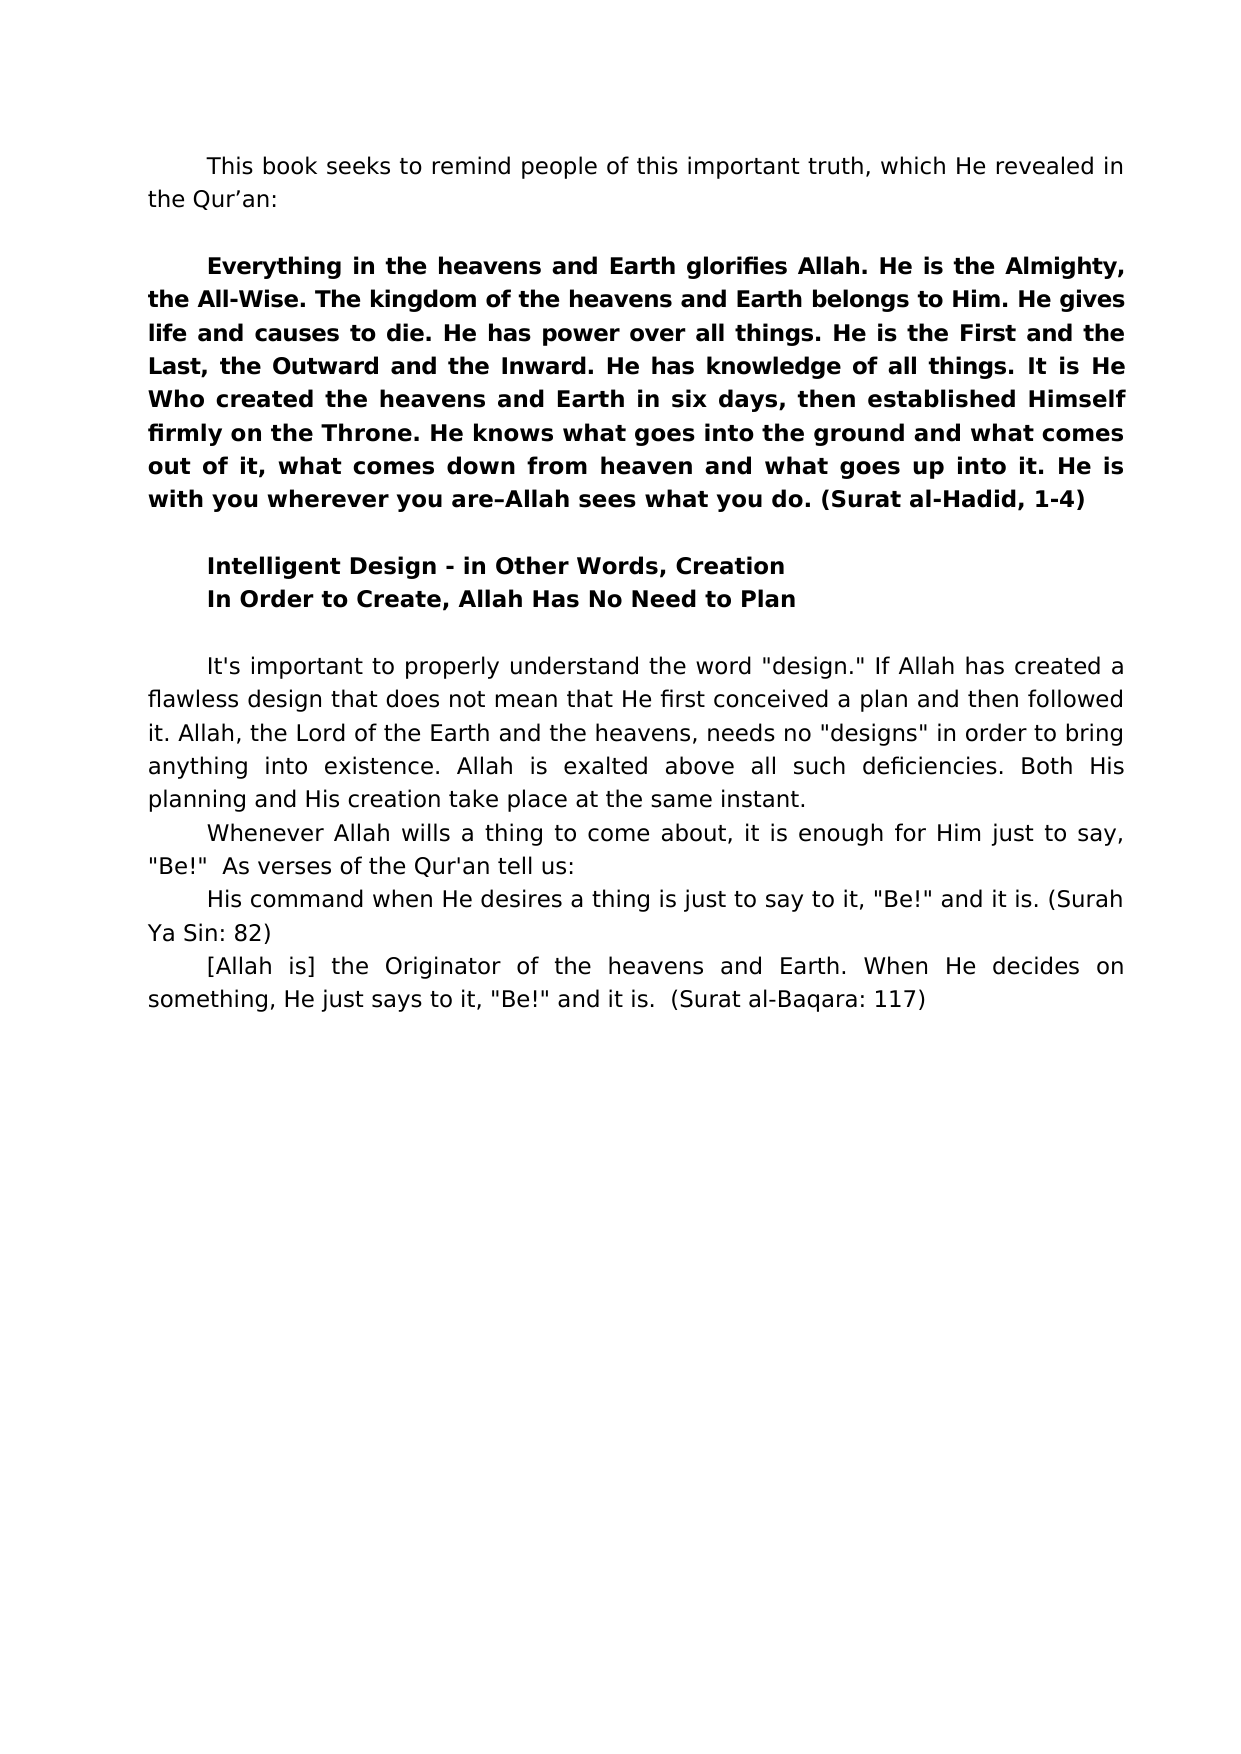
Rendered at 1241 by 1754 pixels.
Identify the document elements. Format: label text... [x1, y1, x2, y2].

text Whenever Allah wills a thing to come about, it is enough for Him just to say, "Be!" As verses of the Qur'an tell us: [148, 814, 1126, 881]
text In Order to Create, Allah Has No Need to Plan [148, 581, 1126, 614]
text It's important to properly understand the word "design." If Allah has created a flawless design that does not mean that He first conceived a plan and then followed it. Allah, the Lord of the Earth and the heavens, needs no "designs" in order to bring anything into existence. Allah is exalted above all such deficiencies. Both His planning and His creation take place at the same instant. [148, 648, 1126, 814]
text Intelligent Design - in Other Words, Creation [148, 548, 1126, 581]
text Everything in the heavens and Earth glorifies Allah. He is the Almighty, the All-Wise. The kingdom of the heavens and Earth belongs to Him. He gives life and causes to die. He has power over all things. He is the First and the Last, the Outward and the Inward. He has knowledge of all things. It is He Who created the heavens and Earth in six days, then established Himself firmly on the Throne. He knows what goes into the ground and what comes out of it, what comes down from heaven and what goes up into it. He is with you wherever you are–Allah sees what you do. (Surat al-Hadid, 1-4) [148, 248, 1126, 514]
text His command when He desires a thing is just to say to it, "Be!" and it is. (Surah Ya Sin: 82) [148, 881, 1126, 948]
text [Allah is] the Originator of the heavens and Earth. When He decides on something, He just says to it, "Be!" and it is. (Surat al-Baqara: 117) [148, 948, 1126, 1014]
text This book seeks to remind people of this important truth, which He revealed in the Qur’an: [148, 148, 1126, 214]
